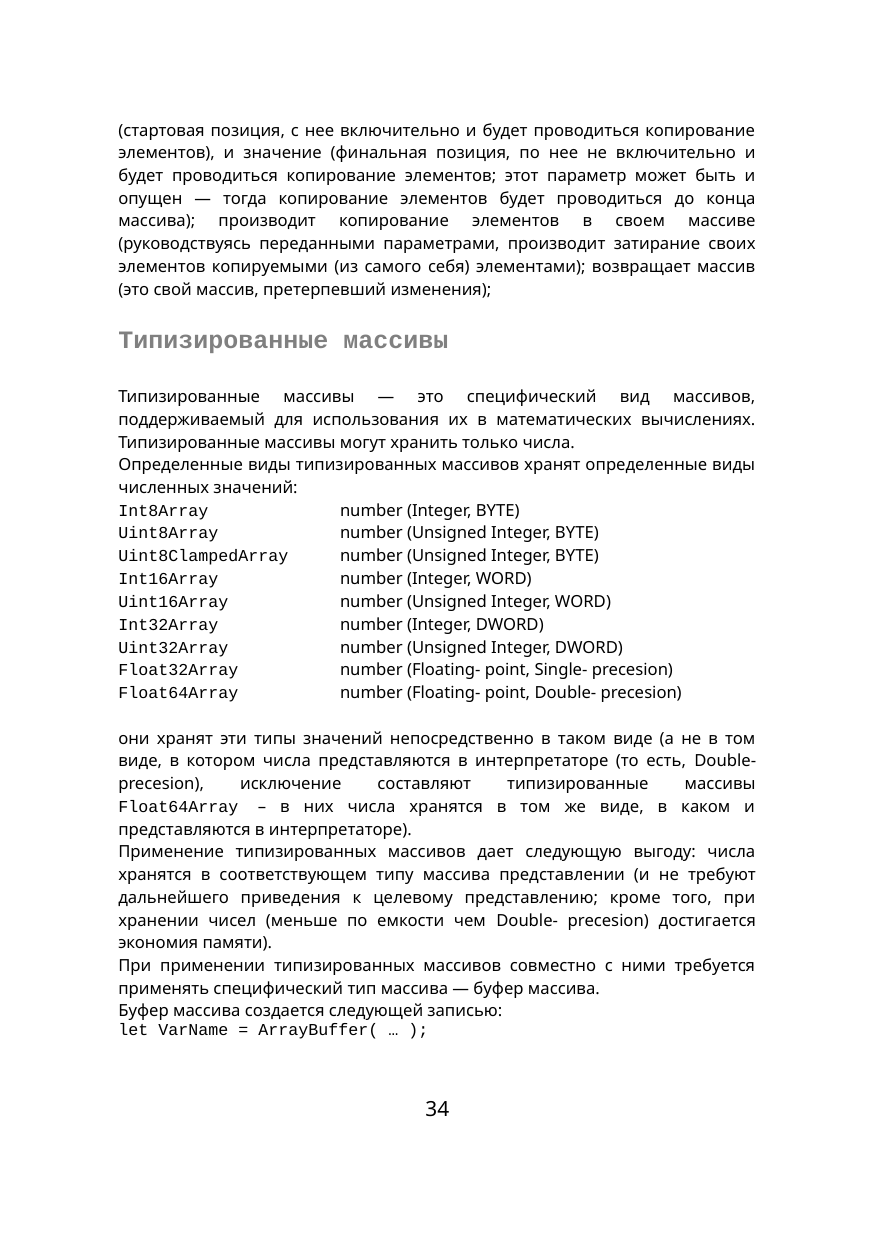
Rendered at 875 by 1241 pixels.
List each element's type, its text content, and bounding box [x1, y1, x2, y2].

text Int32Array number (Integer, DWORD) [118, 612, 756, 635]
text Float64Array number (Floating- point, Double- precesion) [118, 681, 756, 704]
text Uint16Array number (Unsigned Integer, WORD) [118, 589, 756, 612]
text Типизированные массивы [118, 328, 756, 356]
text Буфер массива создается следующей записью: [118, 999, 756, 1022]
text Uint32Array number (Unsigned Integer, DWORD) [118, 635, 756, 658]
text Применение типизированных массивов дает следующую выгоду: числа хранятся в соответствующем типу массива представлении (и не требуют дальнейшего приведения к целевому представлению; кроме того, при хранении чисел (меньше по емкости чем Double- precesion) достигается экономия памяти). [118, 840, 756, 954]
text Int8Array number (Integer, BYTE) [118, 498, 756, 521]
text Float32Array number (Floating- point, Single- precesion) [118, 658, 756, 681]
text При применении типизированных массивов совместно с ними требуется применять специфический тип массива — буфер массива. [118, 954, 756, 999]
text Uint8Array number (Unsigned Integer, BYTE) [118, 521, 756, 544]
text Типизированные массивы — это специфический вид массивов, поддерживаемый для использования их в математических вычислениях. Типизированные массивы могут хранить только числа. [118, 385, 756, 453]
text Uint8ClampedArray number (Unsigned Integer, BYTE) [118, 544, 756, 567]
text let VarName = ArrayBuffer( … ); [118, 1022, 756, 1041]
text (стартовая позиция, с нее включительно и будет проводиться копирование элементов), и значение (финальная позиция, по нее не включительно и будет проводиться копирование элементов; этот параметр может быть и опущен — тогда копирование элементов будет проводиться до конца массива); производит копирование элементов в своем массиве (руководствуясь переданными параметрами, производит затирание своих элементов копируемыми (из самого себя) элементами); возвращает массив (это свой массив, претерпевший изменения); [118, 118, 756, 300]
text Int16Array number (Integer, WORD) [118, 567, 756, 589]
text Определенные виды типизированных массивов хранят определенные виды численных значений: [118, 453, 756, 498]
text они хранят эти типы значений непосредственно в таком виде (а не в том виде, в котором числа представляются в интерпретаторе (то есть, Double- precesion), исключение составляют типизированные массивы Float64Array – в них числа хранятся в том же виде, в каком и представляются в интерпретаторе). [118, 726, 756, 840]
